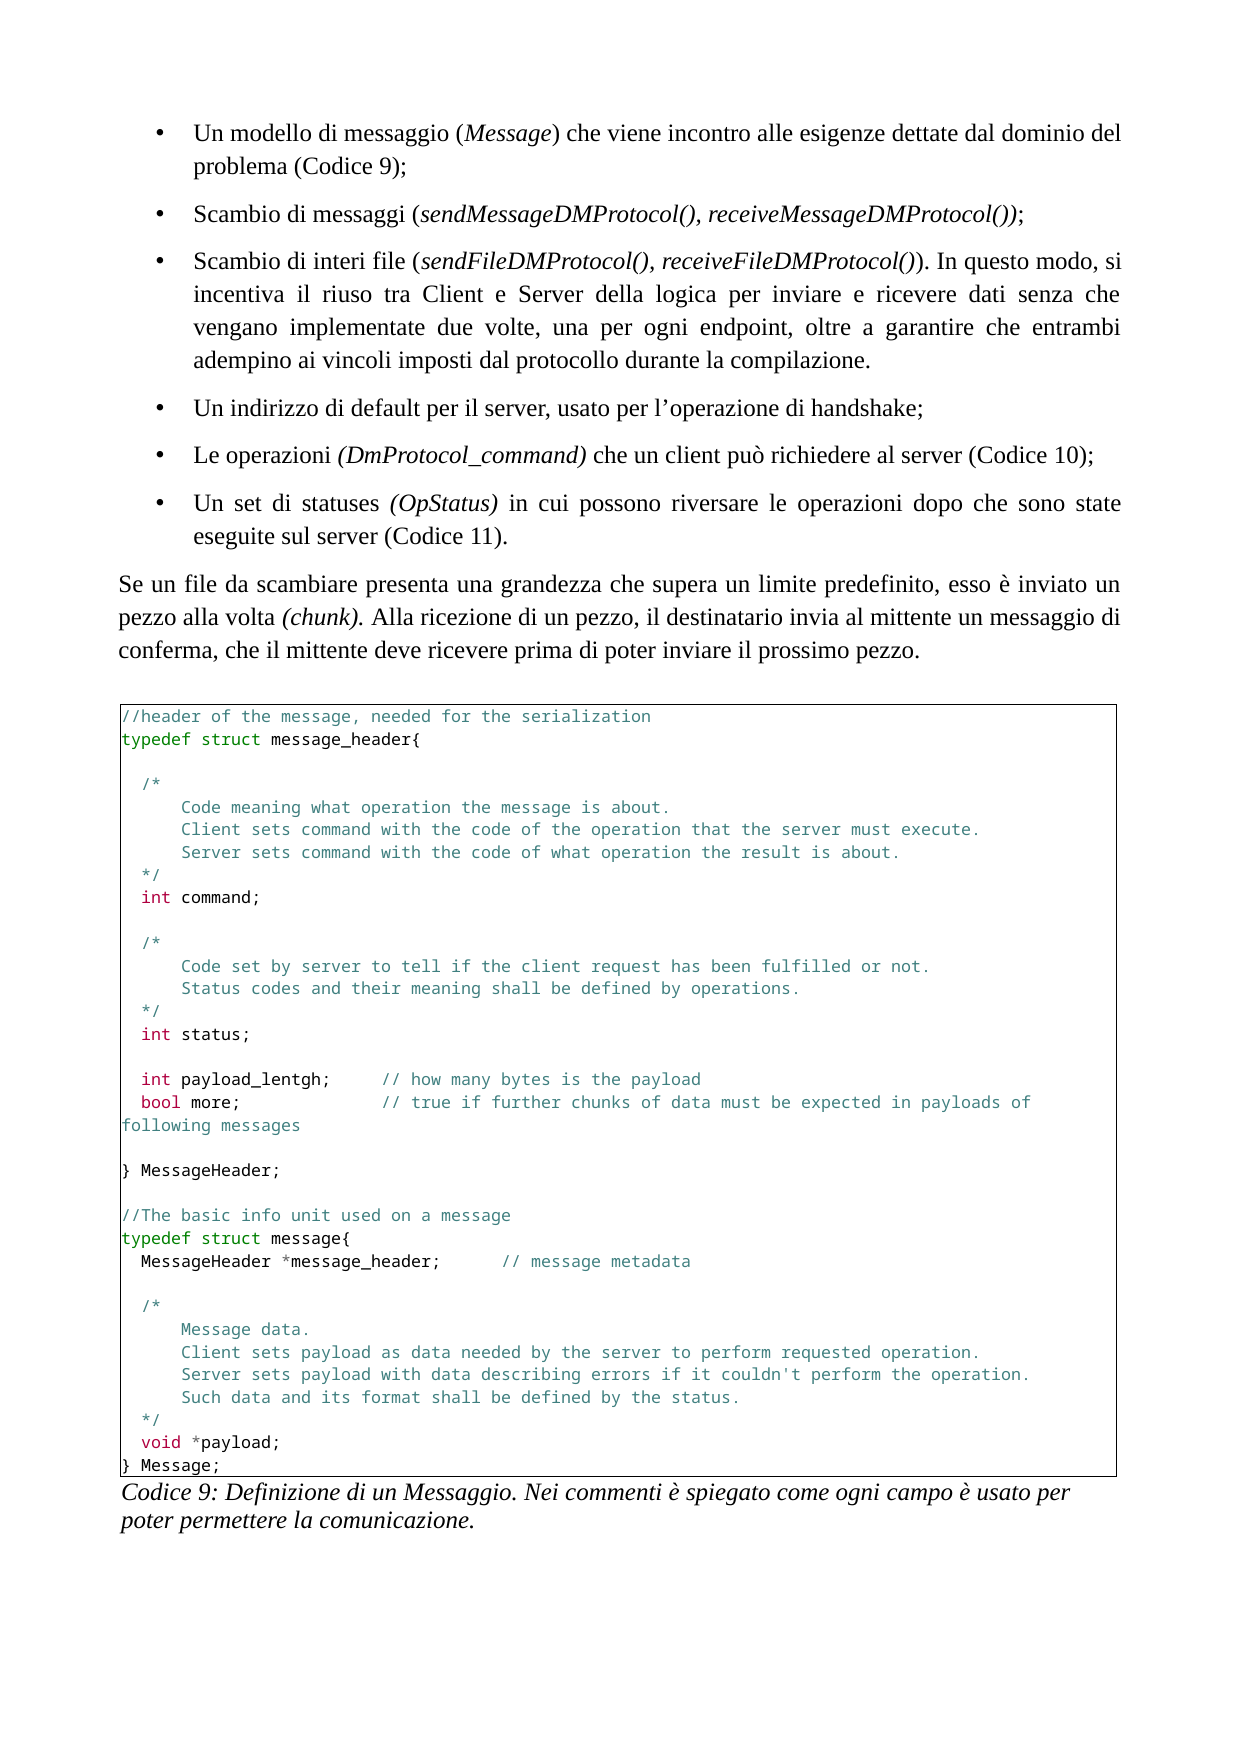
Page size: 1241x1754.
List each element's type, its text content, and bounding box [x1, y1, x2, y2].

list Scambio di interi file (sendFileDMProtocol(), receiveFileDMProtocol()). In questo modo, si incentiva il riuso tra Client e Server della logica per inviare e ricevere dati senza che vengano implementate due volte, una per ogni endpoint, oltre a garantire che entrambi adempino ai vincoli imposti dal protocollo durante la compilazione. [156, 246, 1122, 374]
text Codice 9: Definizione di un Messaggio. Nei commenti è spiegato come ogni campo è usato per poter permettere la comunicazione. [121, 717, 1116, 1476]
text Codice 9: Definizione di un Messaggio. Nei commenti è spiegato come ogni campo è usato per poter permettere la comunicazione. [121, 1477, 1117, 1534]
list Un modello di messaggio (Message) che viene incontro alle esigenze dettate dal dominio del problema (Codice 9); [156, 118, 1122, 180]
list Scambio di messaggi (sendMessageDMProtocol(), receiveMessageDMProtocol()); [156, 199, 1122, 227]
list Un set di statuses (OpStatus) in cui possono riversare le operazioni dopo che sono state eseguite sul server (Codice 11). [156, 488, 1122, 550]
text Se un file da scambiare presenta una grandezza che supera un limite predefinito, esso è inviato un pezzo alla volta (chunk). Alla ricezione di un pezzo, il destinatario invia al mittente un messaggio di conferma, che il mittente deve ricevere prima di poter inviare il prossimo pezzo. [118, 569, 1122, 664]
list Un indirizzo di default per il server, usato per l’operazione di handshake; [156, 393, 1122, 422]
list Le operazioni (DmProtocol_command) che un client può richiedere al server (Codice 10); [156, 441, 1122, 469]
